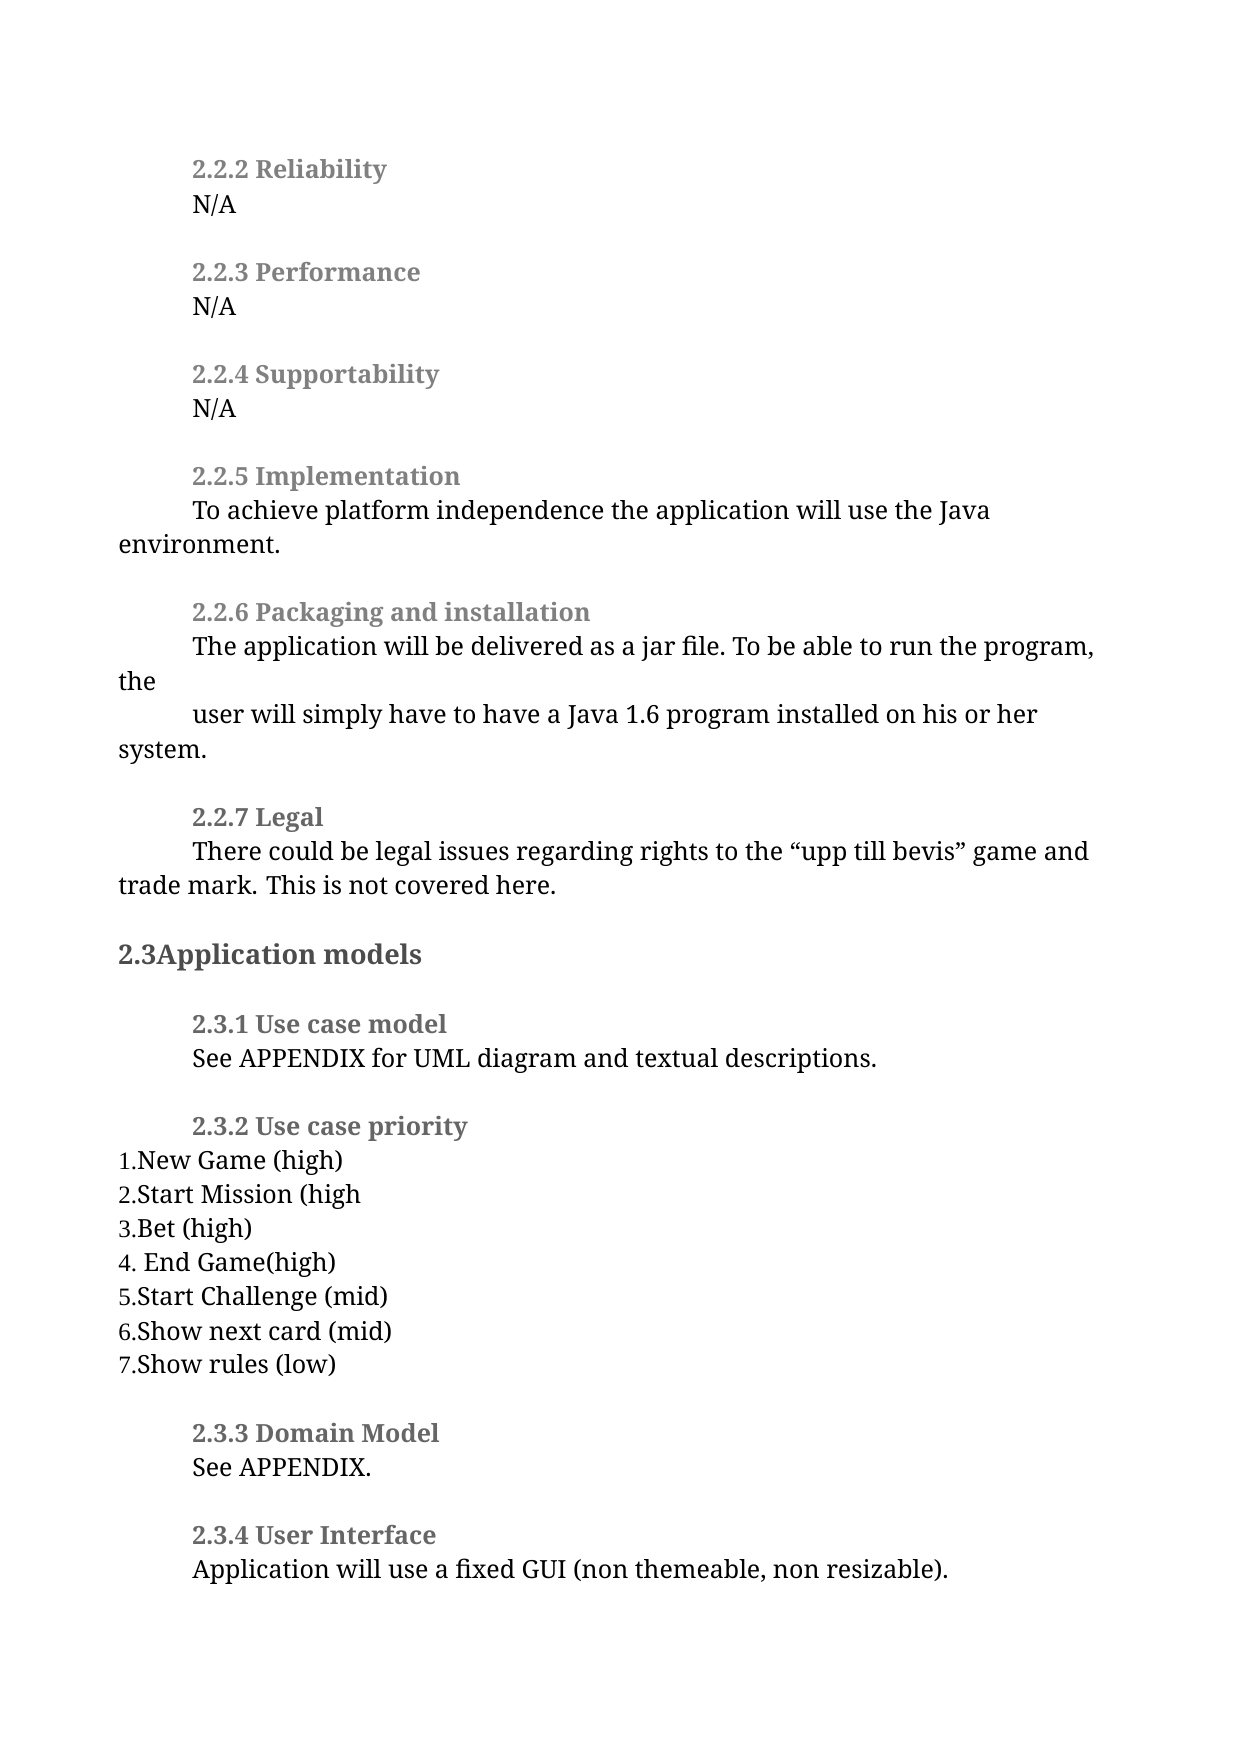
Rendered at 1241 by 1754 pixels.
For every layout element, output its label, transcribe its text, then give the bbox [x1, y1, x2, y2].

text 2.3.3 Domain Model [118, 1415, 1122, 1449]
text Application will use a fixed GUI (non themeable, non resizable). [118, 1552, 1122, 1586]
text 2.3.2 Use case priority [118, 1109, 1122, 1143]
text To achieve platform independence the application will use the Java environment. [118, 493, 1122, 561]
list Bet (high) [118, 1211, 1122, 1245]
list Start Challenge (mid) [118, 1279, 1122, 1313]
text 2.3Application models [118, 936, 1122, 972]
text There could be legal issues regarding rights to the “upp till bevis” game and trade mark. This is not covered here. [118, 833, 1122, 902]
text 2.2.6 Packaging and installation [118, 595, 1122, 629]
text The application will be delivered as a jar file. To be able to run the program, the [118, 629, 1122, 697]
text 2.2.7 Legal [118, 799, 1122, 833]
text See APPENDIX for UML diagram and textual descriptions. [118, 1041, 1122, 1075]
text 2.2.4 Supportability [118, 357, 1122, 391]
text N/A [118, 288, 1122, 322]
list Show rules (low) [118, 1347, 1122, 1381]
list Start Mission (high [118, 1177, 1122, 1211]
list Show next card (mid) [118, 1313, 1122, 1347]
text 2.2.2 Reliability [118, 152, 1122, 186]
text See APPENDIX. [118, 1449, 1122, 1483]
text user will simply have to have a Java 1.6 program installed on his or her system. [118, 697, 1122, 765]
list End Game(high) [118, 1245, 1122, 1279]
list New Game (high) [118, 1143, 1122, 1177]
text N/A [118, 186, 1122, 220]
text 2.3.4 User Interface [118, 1517, 1122, 1552]
text N/A [118, 391, 1122, 425]
text 2.3.1 Use case model [118, 1007, 1122, 1041]
text 2.2.5 Implementation [118, 459, 1122, 493]
text 2.2.3 Performance [118, 254, 1122, 288]
